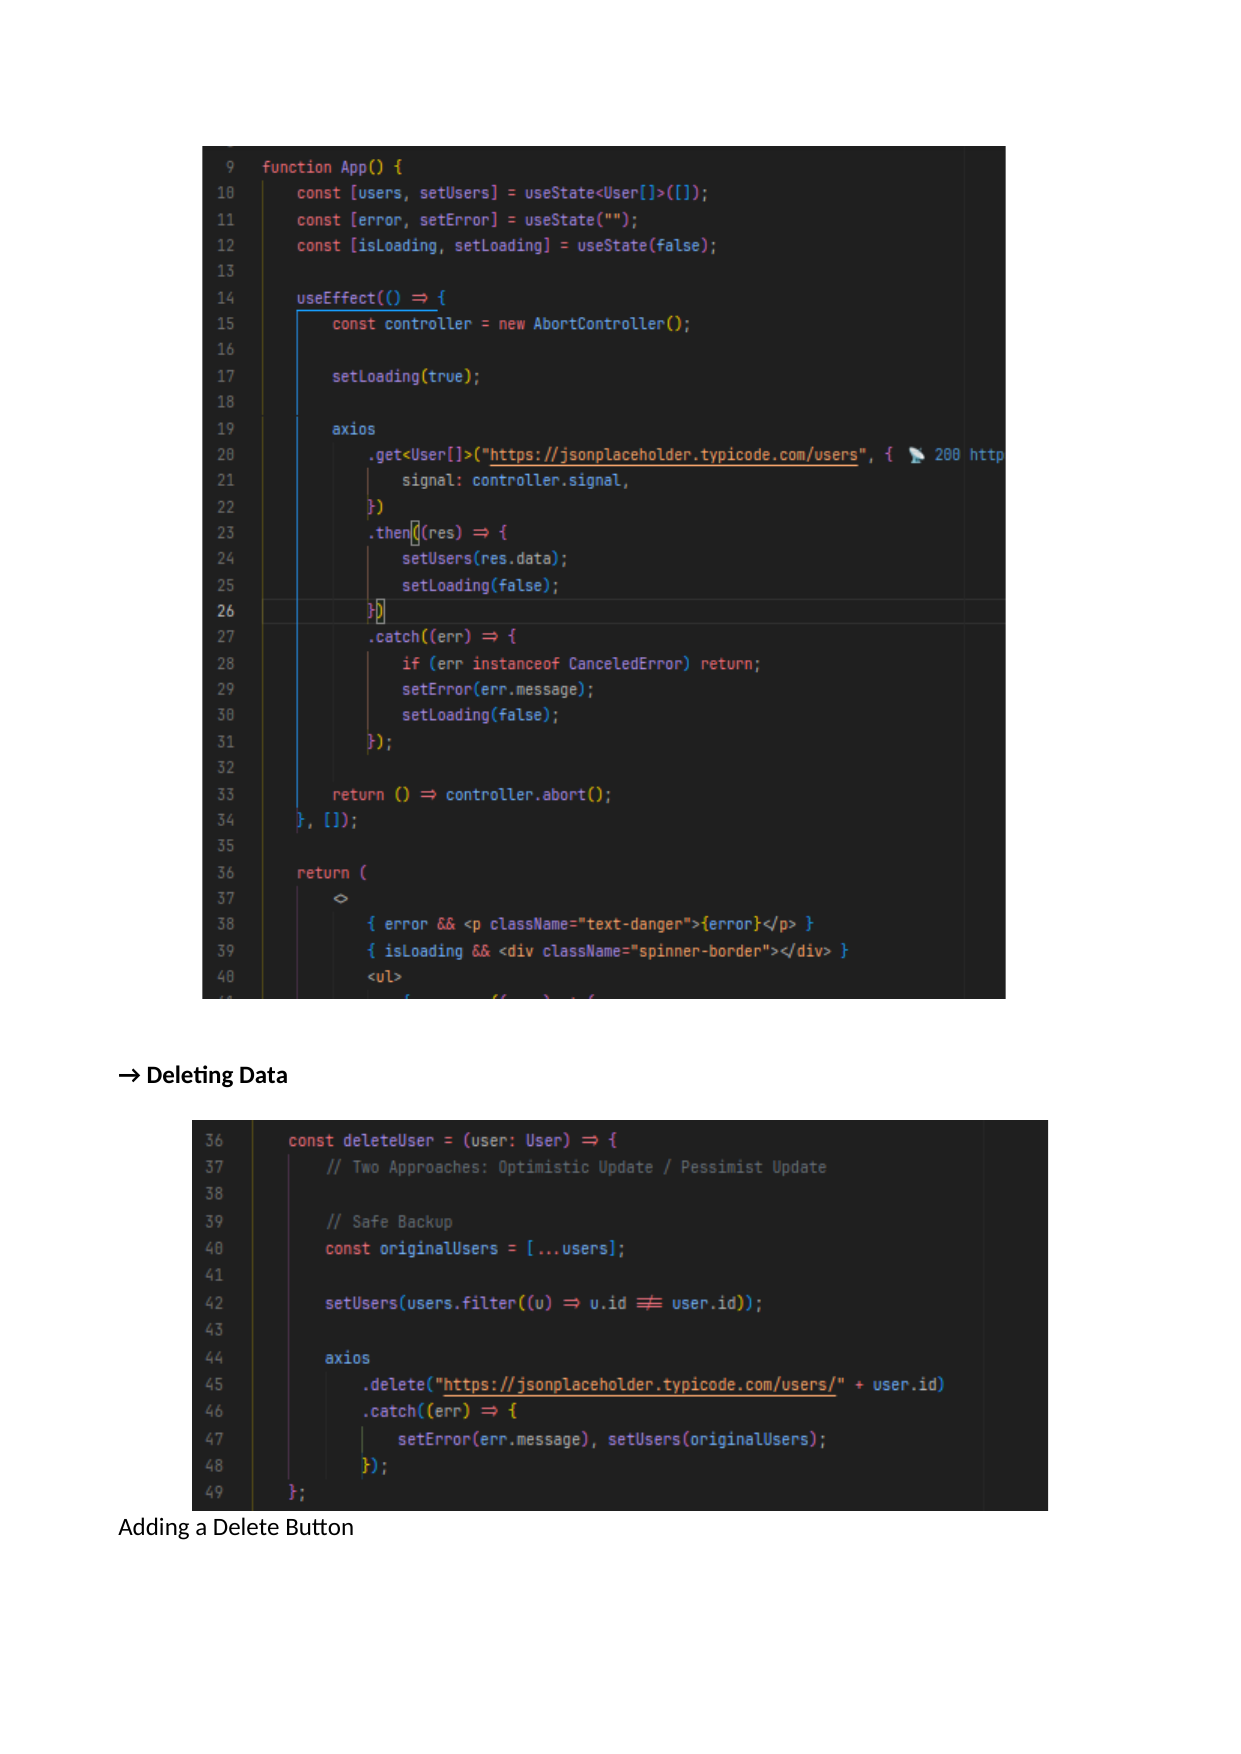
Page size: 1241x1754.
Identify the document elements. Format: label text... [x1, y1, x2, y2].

picture [202, 146, 1006, 999]
picture [192, 1120, 1049, 1511]
text Adding a Delete Button [118, 1312, 1122, 1542]
text → Deleting Data [118, 1059, 1122, 1090]
